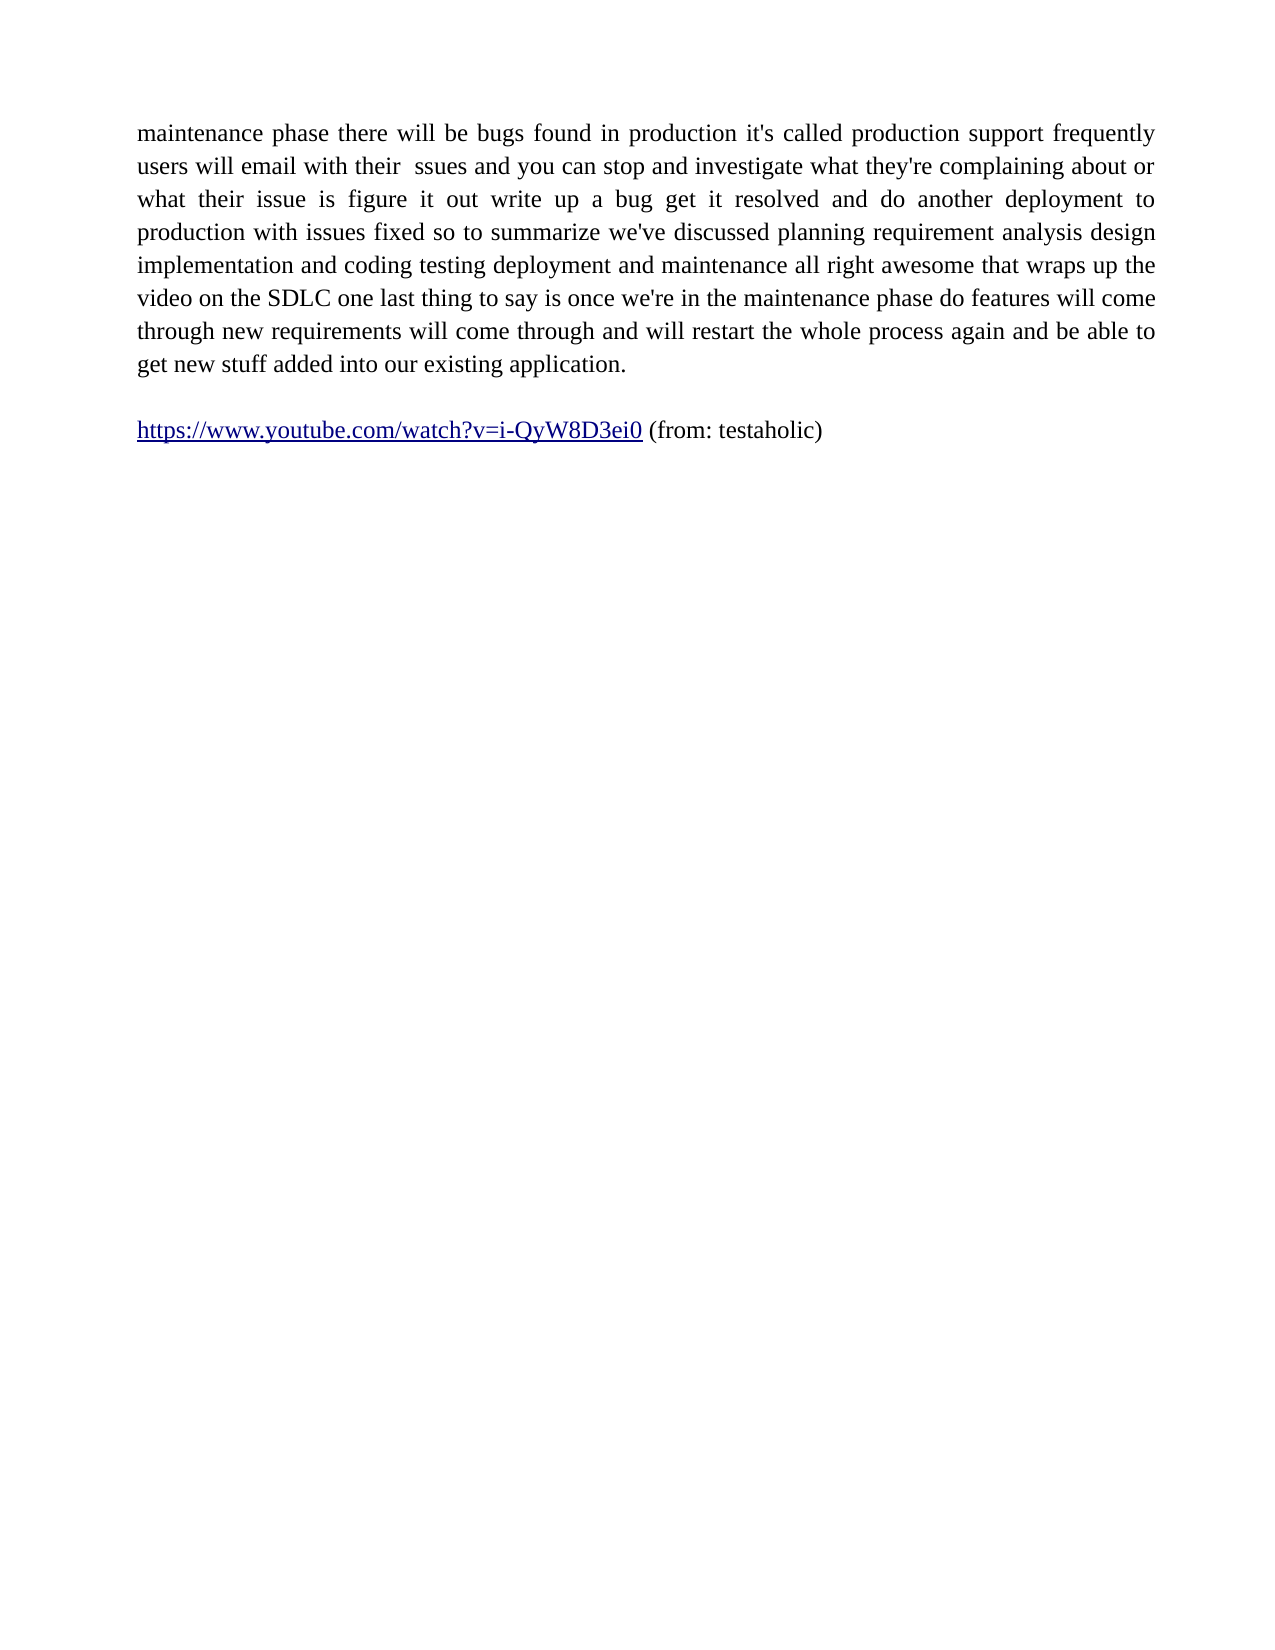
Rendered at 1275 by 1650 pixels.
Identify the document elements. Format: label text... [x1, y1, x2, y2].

text maintenance phase there will be bugs found in production it's called production support frequently users will email with their ssues and you can stop and investigate what they're complaining about or what their issue is figure it out write up a bug get it resolved and do another deployment to production with issues fixed so to summarize we've discussed planning requirement analysis design implementation and coding testing deployment and maintenance all right awesome that wraps up the video on the SDLC one last thing to say is once we're in the maintenance phase do features will come through new requirements will come through and will restart the whole process again and be able to get new stuff added into our existing application. [137, 118, 1157, 378]
text https://www.youtube.com/watch?v=i-QyW8D3ei0 (from: testaholic) [137, 415, 1157, 444]
